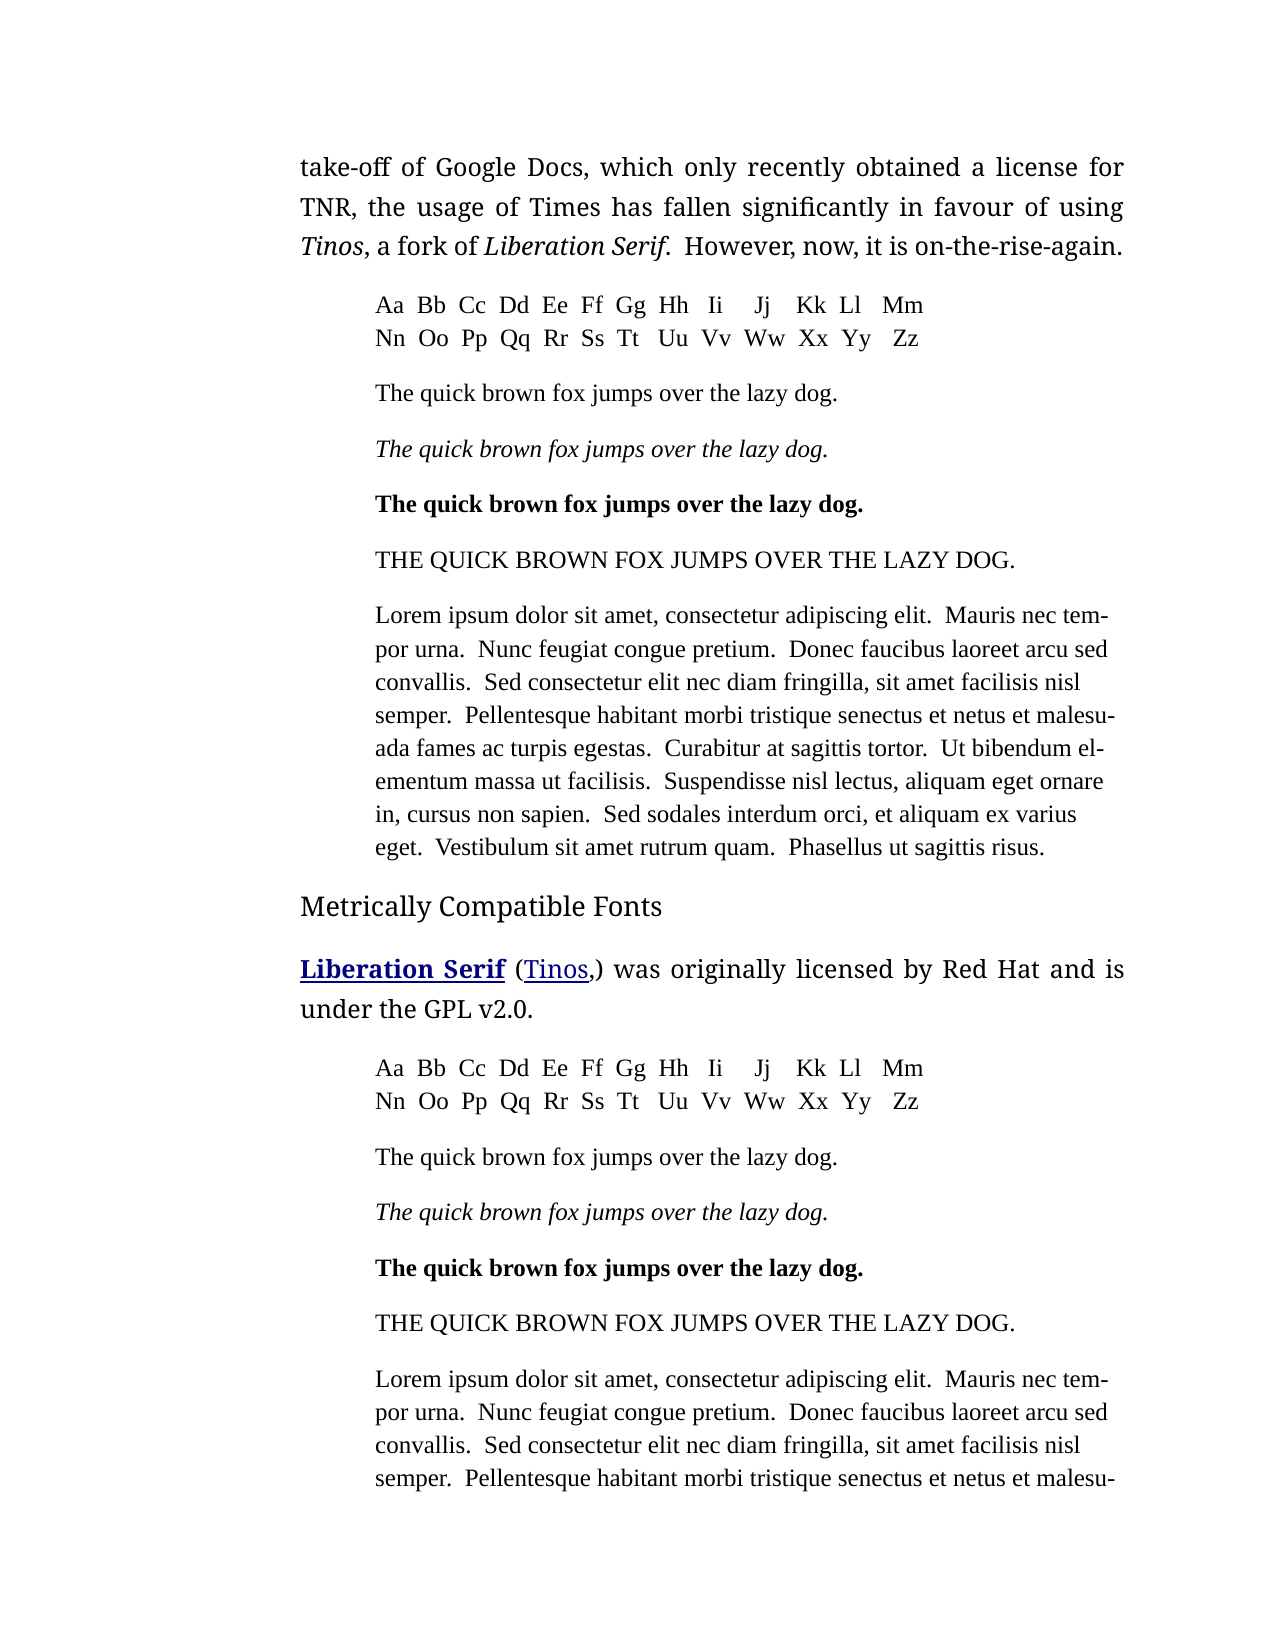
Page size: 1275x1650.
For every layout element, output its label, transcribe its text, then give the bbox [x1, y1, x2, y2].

text The quick brown fox jumps over the lazy dog. [375, 434, 1125, 463]
text Liberation Serif (Tinos,) was originally licensed by Red Hat and is under the GPL v2.0. [300, 952, 1125, 1025]
text The quick brown fox jumps over the lazy dog. [375, 1253, 1125, 1281]
text THE QUICK BROWN FOX JUMPS OVER THE LAZY DOG. [375, 545, 1125, 574]
text Aa Bb Cc Dd Ee Ff Gg Hh Ii Jj Kk Ll Mm Nn Oo Pp Qq Rr Ss Tt Uu Vv Ww Xx Yy Zz [375, 290, 1125, 352]
text Lorem ipsum dolor sit amet, consectetur adipiscing elit. Mauris nec tem-por urna. Nunc feugiat congue pretium. Donec faucibus laoreet arcu sed convallis. Sed consectetur elit nec diam fringilla, sit amet facilisis nisl semper. Pellentesque habitant morbi tristique senectus et netus et malesu- [375, 1364, 1125, 1491]
text take-off of Google Docs, which only recently obtained a license for TNR, the usage of Times has fallen significantly in favour of using Tinos, a fork of Liberation Serif. However, now, it is on-the-rise-again. [300, 150, 1125, 262]
text The quick brown fox jumps over the lazy dog. [375, 1197, 1125, 1226]
text Aa Bb Cc Dd Ee Ff Gg Hh Ii Jj Kk Ll Mm Nn Oo Pp Qq Rr Ss Tt Uu Vv Ww Xx Yy Zz [375, 1053, 1125, 1115]
text The quick brown fox jumps over the lazy dog. [375, 489, 1125, 518]
subtitle Metrically Compatible Fonts [300, 887, 1125, 924]
text The quick brown fox jumps over the lazy dog. [375, 1142, 1125, 1170]
text The quick brown fox jumps over the lazy dog. [375, 378, 1125, 407]
text Lorem ipsum dolor sit amet, consectetur adipiscing elit. Mauris nec tem-por urna. Nunc feugiat congue pretium. Donec faucibus laoreet arcu sed convallis. Sed consectetur elit nec diam fringilla, sit amet facilisis nisl semper. Pellentesque habitant morbi tristique senectus et netus et malesu-ada fames ac turpis egestas. Curabitur at sagittis tortor. Ut bibendum el-ementum massa ut facilisis. Suspendisse nisl lectus, aliquam eget ornare in, cursus non sapien. Sed sodales interdum orci, et aliquam ex varius eget. Vestibulum sit amet rutrum quam. Phasellus ut sagittis risus. [375, 601, 1125, 861]
text THE QUICK BROWN FOX JUMPS OVER THE LAZY DOG. [375, 1308, 1125, 1337]
